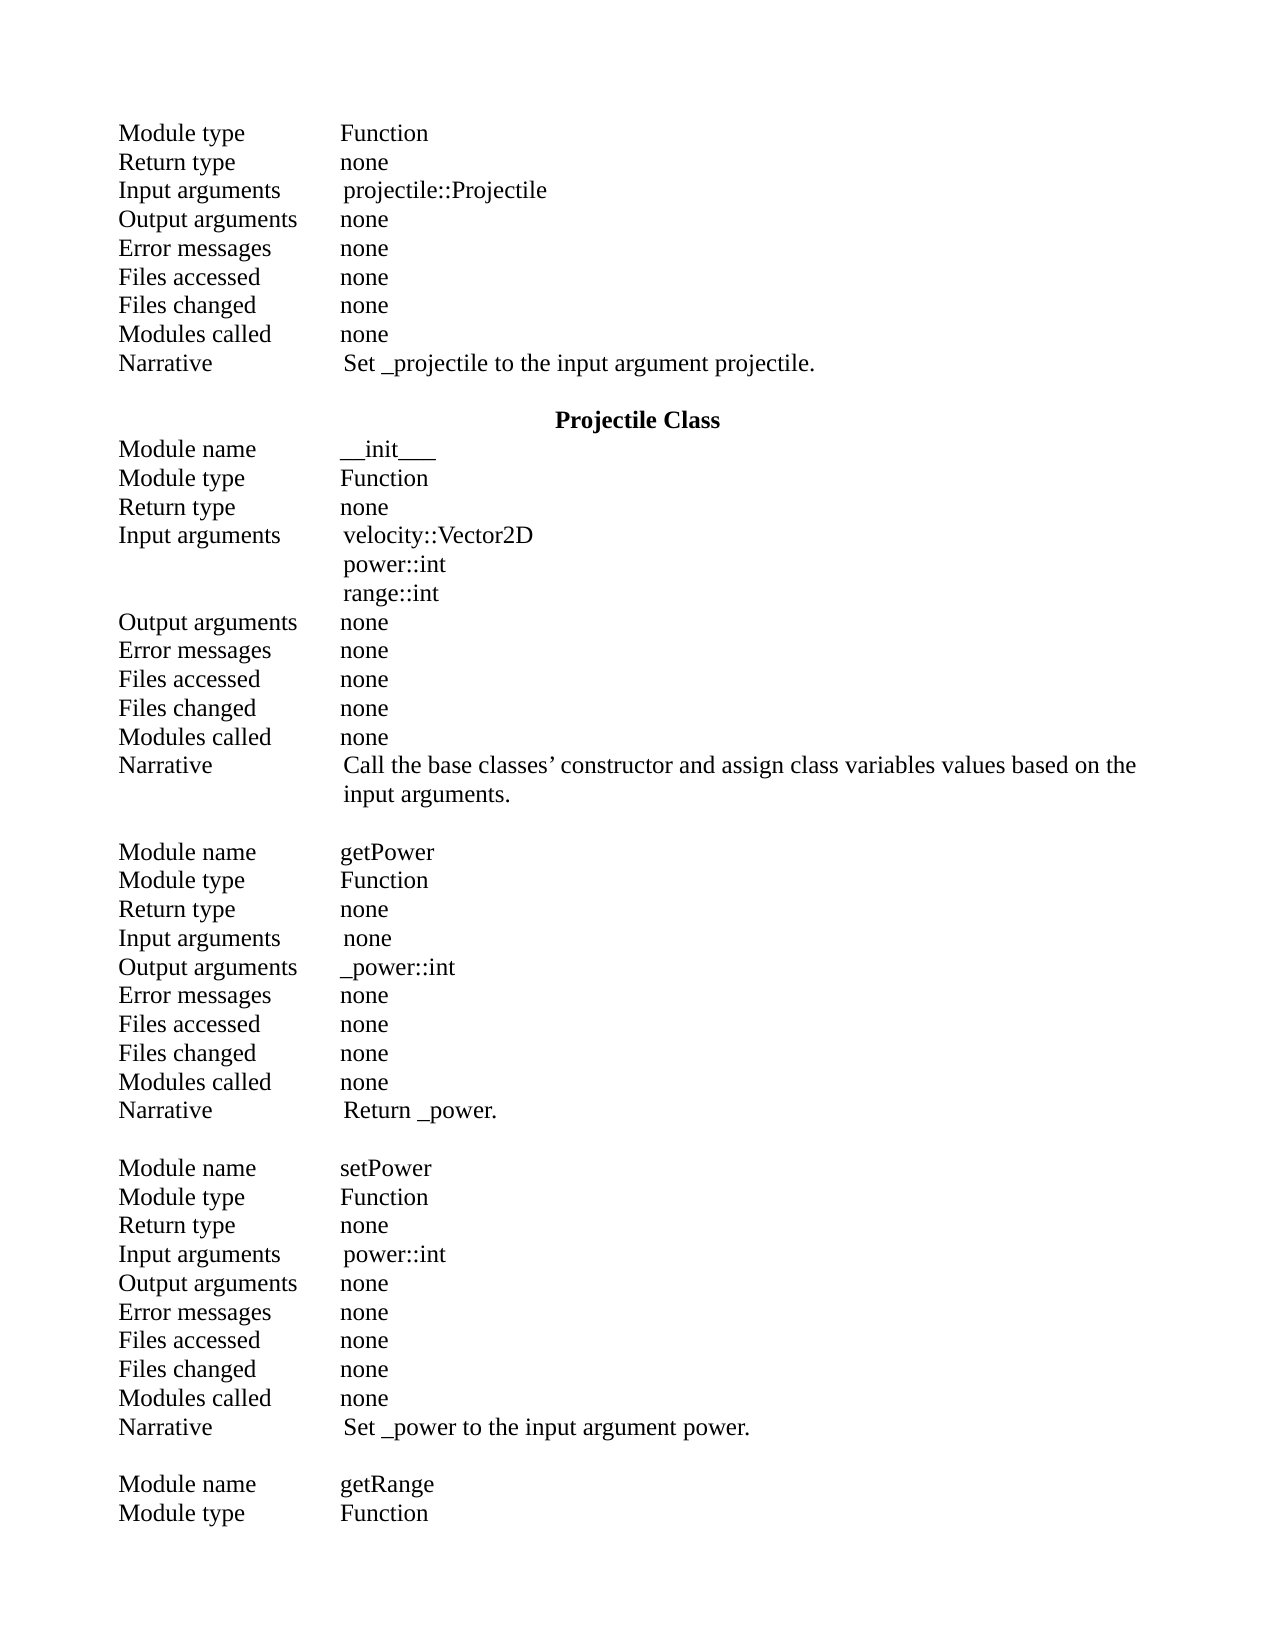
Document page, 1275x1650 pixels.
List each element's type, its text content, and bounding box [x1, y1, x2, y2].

text Modules called none [118, 319, 1157, 348]
text Module name getPower [118, 837, 1157, 866]
text Narrative Set _power to the input argument power. [118, 1412, 1157, 1441]
text Return type none [118, 492, 1157, 521]
text Output arguments none [118, 1268, 1157, 1297]
text range::int [118, 578, 1157, 607]
text Module type Function [118, 1182, 1157, 1211]
text Error messages none [118, 1297, 1157, 1326]
text Files changed none [118, 693, 1157, 722]
text Modules called none [118, 1383, 1157, 1412]
text Projectile Class [118, 406, 1157, 434]
text Error messages none [118, 233, 1157, 262]
text Module type Function [118, 1498, 1157, 1527]
text Module name __init___ [118, 434, 1157, 463]
text Files accessed none [118, 262, 1157, 291]
text Error messages none [118, 981, 1157, 1009]
text Files accessed none [118, 1326, 1157, 1354]
text Input arguments none [118, 923, 1157, 952]
text Module name setPower [118, 1153, 1157, 1182]
text Files accessed none [118, 664, 1157, 693]
text power::int [118, 549, 1157, 578]
text Module type Function [118, 866, 1157, 894]
text Files changed none [118, 1038, 1157, 1067]
text Return type none [118, 894, 1157, 923]
text Files changed none [118, 1354, 1157, 1383]
text Modules called none [118, 1067, 1157, 1096]
text Narrative Call the base classes’ constructor and assign class variables values based on the input arguments. [118, 751, 1157, 808]
text Files accessed none [118, 1009, 1157, 1038]
text Output arguments none [118, 607, 1157, 636]
text Return type none [118, 147, 1157, 176]
text Files changed none [118, 291, 1157, 319]
text Modules called none [118, 722, 1157, 751]
text Input arguments power::int [118, 1239, 1157, 1268]
text Output arguments none [118, 204, 1157, 233]
text Narrative Set _projectile to the input argument projectile. [118, 348, 1157, 377]
text Module name getRange [118, 1469, 1157, 1498]
text Module type Function [118, 463, 1157, 492]
text Error messages none [118, 636, 1157, 664]
text Narrative Return _power. [118, 1096, 1157, 1124]
text Output arguments _power::int [118, 952, 1157, 981]
text Module type Function [118, 118, 1157, 147]
text Input arguments projectile::Projectile [118, 176, 1157, 204]
text Input arguments velocity::Vector2D [118, 521, 1157, 549]
text Return type none [118, 1211, 1157, 1239]
